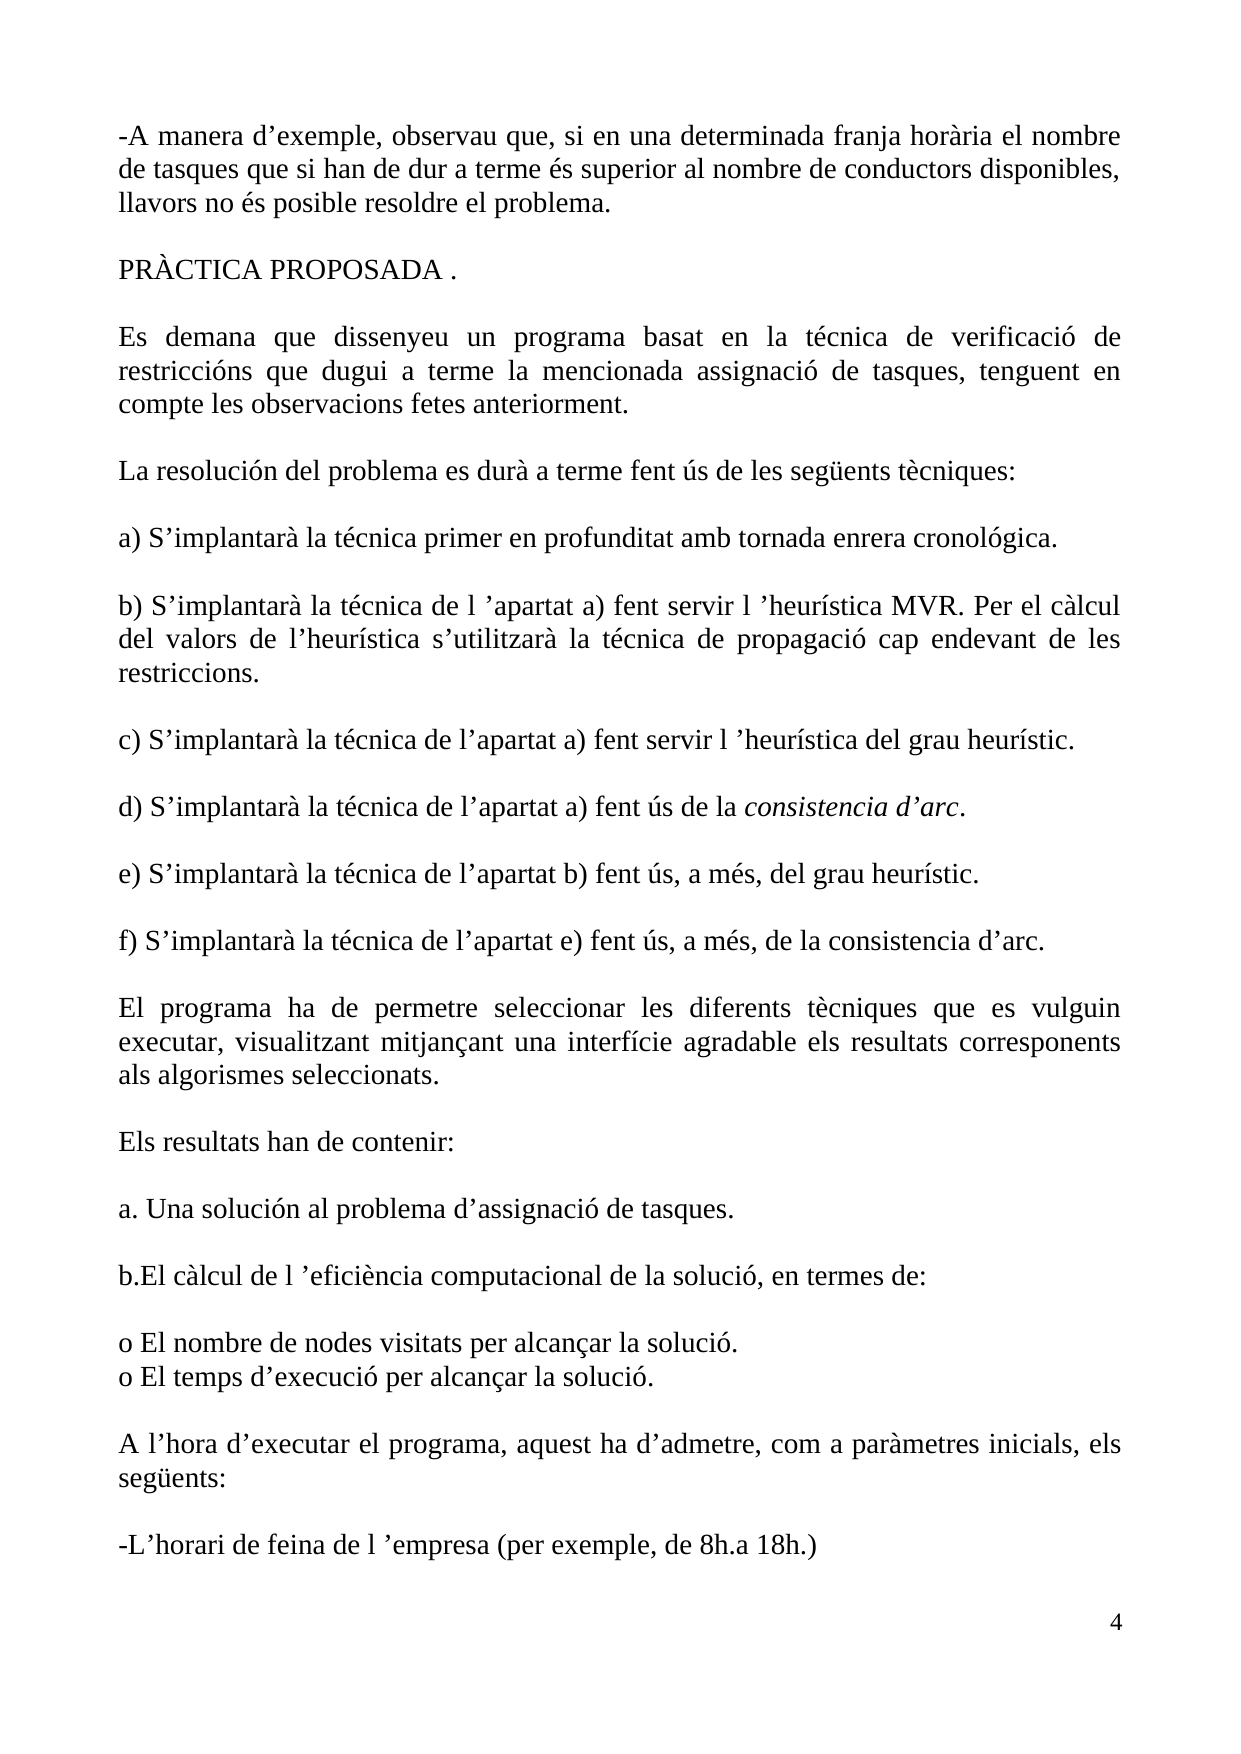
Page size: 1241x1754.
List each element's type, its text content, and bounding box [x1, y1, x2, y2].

text a) S’implantarà la técnica primer en profunditat amb tornada enrera cronológica. [118, 521, 1122, 554]
text Els resultats han de contenir: [118, 1124, 1122, 1158]
text e) S’implantarà la técnica de l’apartat b) fent ús, a més, del grau heurístic. [118, 856, 1122, 889]
text b.El càlcul de l ’eficiència computacional de la solució, en termes de: [118, 1258, 1122, 1292]
text d) S’implantarà la técnica de l’apartat a) fent ús de la consistencia d’arc. [118, 789, 1122, 822]
text Es demana que dissenyeu un programa basat en la técnica de verificació de restriccións que dugui a terme la mencionada assignació de tasques, tenguent en compte les observacions fetes anteriorment. [118, 319, 1122, 420]
text PRÀCTICA PROPOSADA . [118, 252, 1122, 286]
text o El nombre de nodes visitats per alcançar la solució. [118, 1326, 1122, 1359]
text o El temps d’execució per alcançar la solució. [118, 1359, 1122, 1393]
text a. Una solución al problema d’assignació de tasques. [118, 1191, 1122, 1225]
text A l’hora d’executar el programa, aquest ha d’admetre, com a paràmetres inicials, els següents: [118, 1426, 1122, 1493]
text -L’horari de feina de l ’empresa (per exemple, de 8h.a 18h.) [118, 1527, 1122, 1560]
text b) S’implantarà la técnica de l ’apartat a) fent servir l ’heurística MVR. Per el càlcul del valors de l’heurística s’utilitzarà la técnica de propagació cap endevant de les restriccions. [118, 588, 1122, 688]
text c) S’implantarà la técnica de l’apartat a) fent servir l ’heurística del grau heurístic. [118, 722, 1122, 755]
text El programa ha de permetre seleccionar les diferents tècniques que es vulguin executar, visualitzant mitjançant una interfície agradable els resultats corresponents als algorismes seleccionats. [118, 990, 1122, 1091]
text f) S’implantarà la técnica de l’apartat e) fent ús, a més, de la consistencia d’arc. [118, 923, 1122, 957]
text La resolución del problema es durà a terme fent ús de les següents tècniques: [118, 453, 1122, 487]
text -A manera d’exemple, observau que, si en una determinada franja horària el nombre de tasques que si han de dur a terme és superior al nombre de conductors disponibles, llavors no és posible resoldre el problema. [118, 118, 1122, 219]
